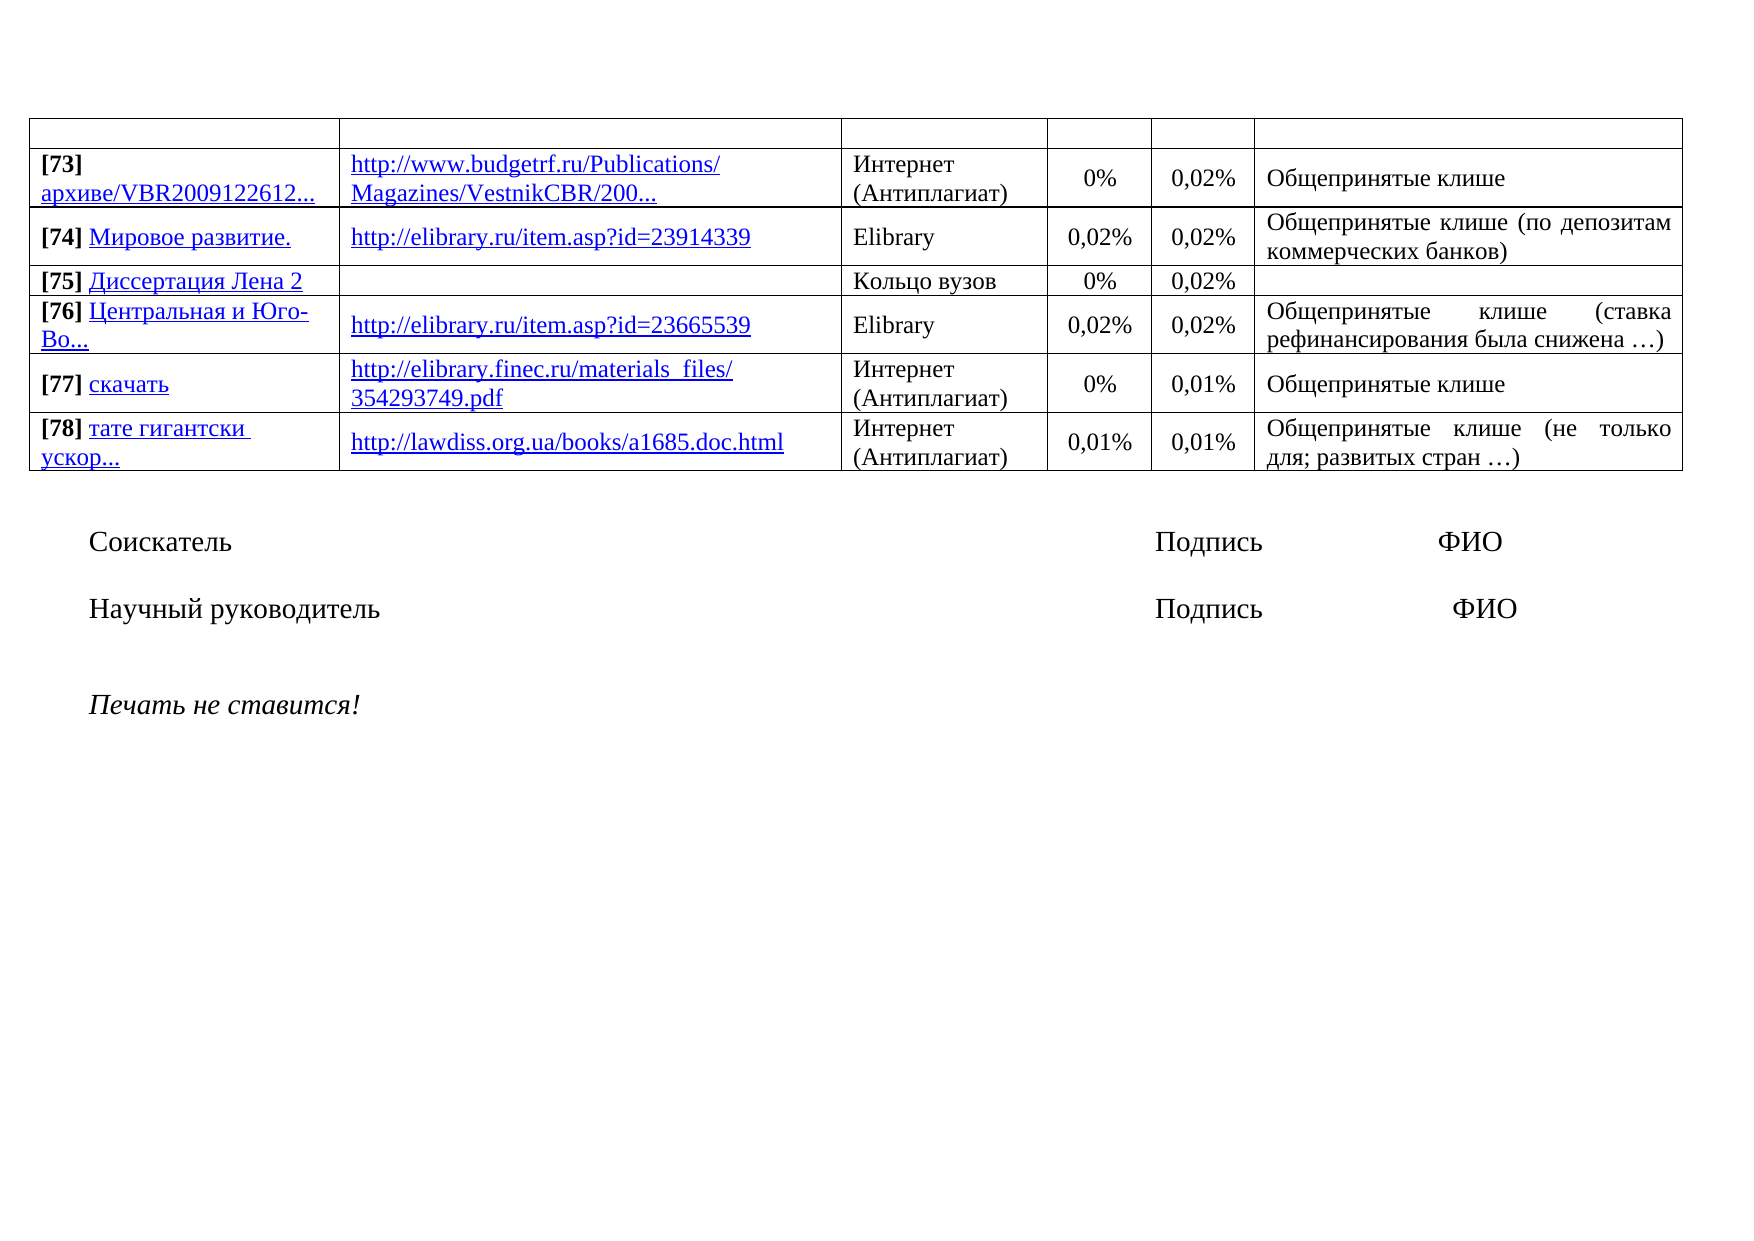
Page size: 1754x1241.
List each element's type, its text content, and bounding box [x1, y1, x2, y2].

table_cell 0,02% [1048, 296, 1151, 353]
table_cell 0% [1048, 149, 1151, 206]
table_cell [842, 119, 1047, 148]
table_cell Elibrary [842, 208, 1047, 265]
table_cell [73] архиве/VBR2009122612... [30, 149, 339, 206]
table_cell Подпись ФИО [1144, 592, 1677, 625]
table_cell 0,01% [1048, 413, 1151, 470]
table_cell Научный руководитель [78, 592, 610, 625]
table_cell [610, 558, 1143, 592]
table_cell [75] Диссертация Лена 2 [30, 266, 339, 295]
table_cell [610, 592, 1143, 625]
table_cell [1255, 119, 1682, 148]
table_cell [1144, 558, 1677, 592]
table_cell [77] скачать [30, 354, 339, 412]
table_cell Общепринятые клише (не только для; развитых стран …) [1255, 413, 1682, 470]
table_cell [78, 558, 610, 592]
table_cell 0,02% [1152, 149, 1254, 206]
table_header Соискатель [78, 525, 610, 558]
table_cell Общепринятые клише (по депозитам коммерческих банков) [1255, 208, 1682, 265]
table_cell Elibrary [842, 296, 1047, 353]
table_cell Общепринятые клише (ставка рефинансирования была снижена …) [1255, 296, 1682, 353]
table_cell Общепринятые клише [1255, 354, 1682, 412]
table_cell [340, 119, 841, 148]
text Печать не ставится! [89, 687, 1665, 720]
table_cell Интернет (Антиплагиат) [842, 149, 1047, 206]
table_cell 0,01% [1152, 354, 1254, 412]
table_cell 0% [1048, 354, 1151, 412]
table_cell [30, 119, 339, 148]
table_cell Интернет (Антиплагиат) [842, 413, 1047, 470]
table_cell 0,02% [1152, 296, 1254, 353]
table_cell Общепринятые клише [1255, 149, 1682, 206]
table_header [610, 525, 1143, 558]
table_cell [78] тате гигантски ускор... [30, 413, 339, 470]
table_cell 0,02% [1048, 208, 1151, 265]
table_cell 0% [1048, 266, 1151, 295]
table_cell [74] Мировое развитие. [30, 208, 339, 265]
table_cell 0,01% [1152, 413, 1254, 470]
table_cell [1152, 119, 1254, 148]
table_cell [1048, 119, 1151, 148]
table_cell http://elibrary.ru/item.asp?id=23665539 [340, 296, 841, 353]
table_cell [340, 266, 841, 295]
table_header Подпись ФИО [1144, 525, 1677, 558]
table_cell http://www.budgetrf.ru/Publications/Magazines/VestnikCBR/200... [340, 149, 841, 206]
table_cell Кольцо вузов [842, 266, 1047, 295]
table_cell [1255, 266, 1682, 295]
table_cell 0,02% [1152, 266, 1254, 295]
table_cell http://lawdiss.org.ua/books/a1685.doc.html [340, 413, 841, 470]
table_cell http://elibrary.finec.ru/materials_files/354293749.pdf [340, 354, 841, 412]
table_cell 0,02% [1152, 208, 1254, 265]
table_cell [76] Центральная и Юго-Во... [30, 296, 339, 353]
table_cell Интернет (Антиплагиат) [842, 354, 1047, 412]
table_cell http://elibrary.ru/item.asp?id=23914339 [340, 208, 841, 265]
